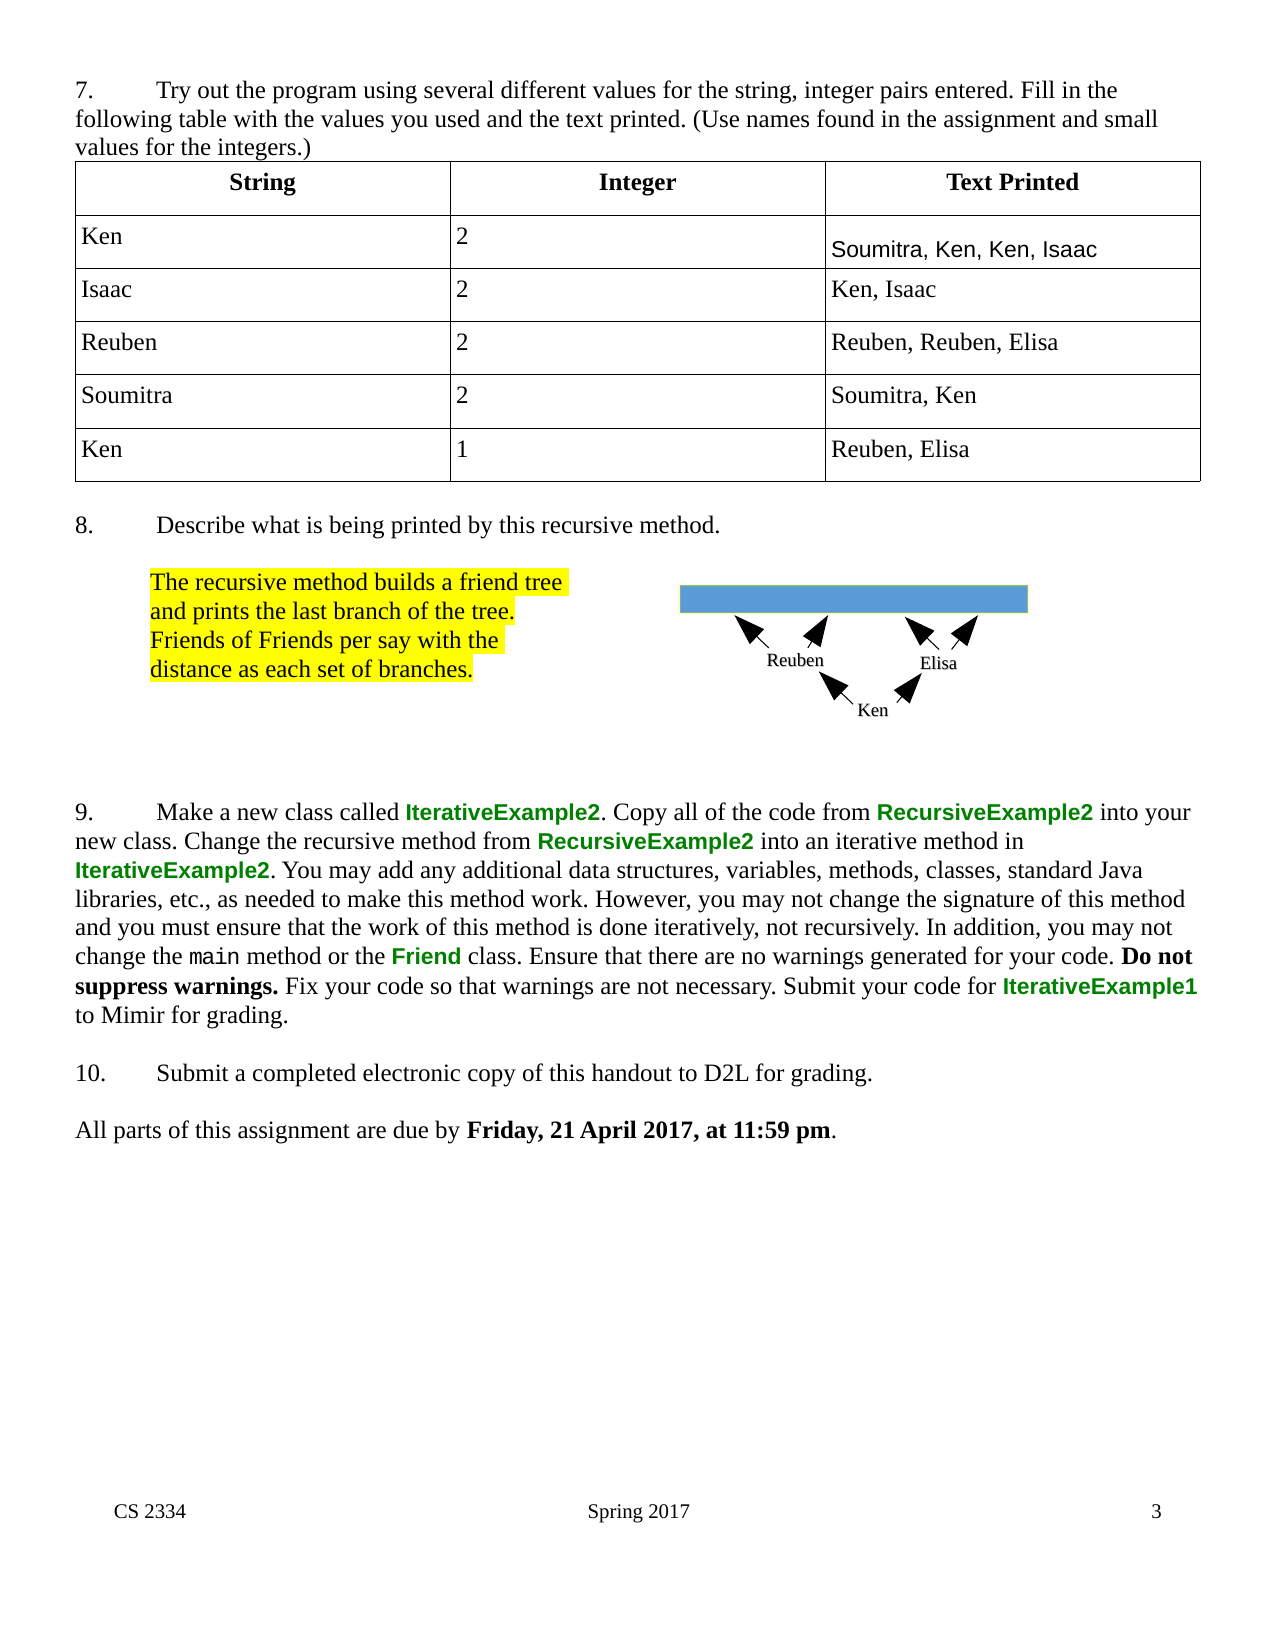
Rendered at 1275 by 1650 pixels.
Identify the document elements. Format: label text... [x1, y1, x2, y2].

text and prints the last branch of the tree. [75, 596, 739, 625]
text and prints the last branch of the tree. [827, 615, 976, 625]
list Submit a completed electronic copy of this handout to D2L for grading. [75, 1058, 1200, 1086]
table_cell Reuben [76, 322, 450, 374]
text All parts of this assignment are due by Friday, 21 April 2017, at 11:59 pm. [75, 1115, 1200, 1144]
table_cell Soumitra, Ken, Ken, Isaac [826, 216, 1200, 268]
table_cell 2 [451, 322, 825, 374]
text Friends of Friends per say with the [75, 625, 1200, 654]
table_cell 2 [451, 216, 825, 268]
list Describe what is being printed by this recursive method. [75, 510, 1200, 539]
table_header String [76, 162, 450, 214]
text and prints the last branch of the tree. [737, 615, 827, 625]
list Try out the program using several different values for the string, integer pairs entered. Fill in the following table with the values you used and the text printed. (Use names found in the assignment and small values for the integers.) [75, 75, 1200, 161]
table_cell Ken, Isaac [826, 269, 1200, 321]
table_cell 2 [451, 375, 825, 427]
table_cell Reuben, Reuben, Elisa [826, 322, 1200, 374]
table_cell Ken [76, 429, 450, 481]
text The recursive method builds a friend tree [75, 567, 1200, 596]
table_cell Reuben, Elisa [826, 429, 1200, 481]
table_header Text Printed [826, 162, 1200, 214]
table_cell 2 [451, 269, 825, 321]
table_cell Soumitra, Ken [826, 375, 1200, 427]
table_header Integer [451, 162, 825, 214]
text and prints the last branch of the tree. [976, 596, 1200, 625]
list Make a new class called IterativeExample2. Copy all of the code from RecursiveExample2 into your new class. Change the recursive method from RecursiveExample2 into an iterative method in IterativeExample2. You may add any additional data structures, variables, methods, classes, standard Java libraries, etc., as needed to make this method work. However, you may not change the signature of this method and you must ensure that the work of this method is done iteratively, not recursively. In addition, you may not change the main method or the Friend class. Ensure that there are no warnings generated for your code. Do not suppress warnings. Fix your code so that warnings are not necessary. Submit your code for IterativeExample1 to Mimir for grading. [75, 797, 1200, 1029]
table_cell Ken [76, 216, 450, 268]
table_cell Soumitra [76, 375, 450, 427]
table_cell Isaac [76, 269, 450, 321]
text distance as each set of branches. [75, 654, 1200, 682]
table_cell 1 [451, 429, 825, 481]
